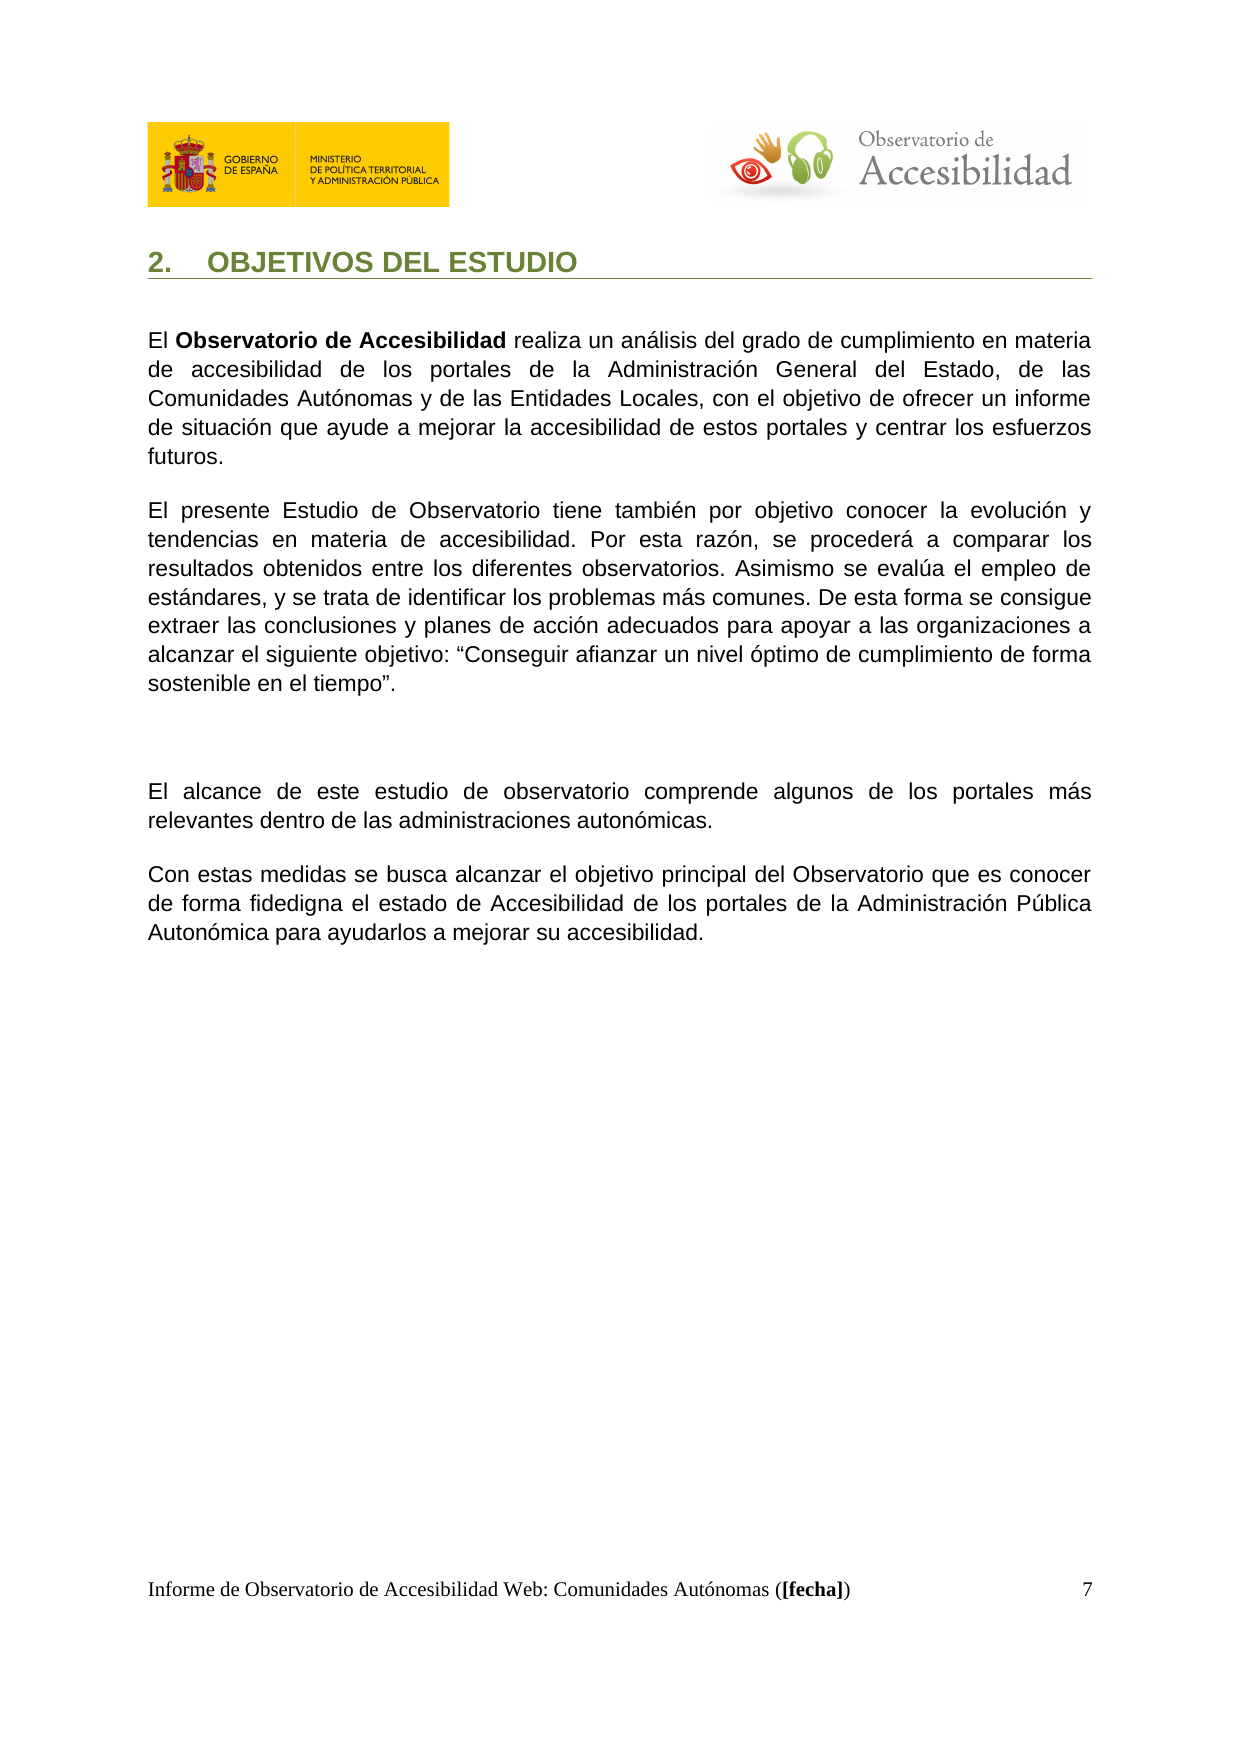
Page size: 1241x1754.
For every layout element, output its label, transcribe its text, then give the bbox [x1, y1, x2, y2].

picture [710, 122, 1086, 205]
picture [147, 122, 450, 207]
list Objetivos del estudio [148, 245, 1092, 278]
text El presente Estudio de Observatorio tiene también por objetivo conocer la evolución y tendencias en materia de accesibilidad. Por esta razón, se procederá a comparar los resultados obtenidos entre los diferentes observatorios. Asimismo se evalúa el empleo de estándares, y se trata de identificar los problemas más comunes. De esta forma se consigue extraer las conclusiones y planes de acción adecuados para apoyar a las organizaciones a alcanzar el siguiente objetivo: “Conseguir afianzar un nivel óptimo de cumplimiento de forma sostenible en el tiempo”. [148, 497, 1092, 697]
text El alcance de este estudio de observatorio comprende algunos de los portales más relevantes dentro de las administraciones autonómicas. [148, 778, 1092, 833]
text Con estas medidas se busca alcanzar el objetivo principal del Observatorio que es conocer de forma fidedigna el estado de Accesibilidad de los portales de la Administración Pública Autonómica para ayudarlos a mejorar su accesibilidad. [148, 861, 1092, 945]
text El Observatorio de Accesibilidad realiza un análisis del grado de cumplimiento en materia de accesibilidad de los portales de la Administración General del Estado, de las Comunidades Autónomas y de las Entidades Locales, con el objetivo de ofrecer un informe de situación que ayude a mejorar la accesibilidad de estos portales y centrar los esfuerzos futuros. [148, 327, 1092, 469]
